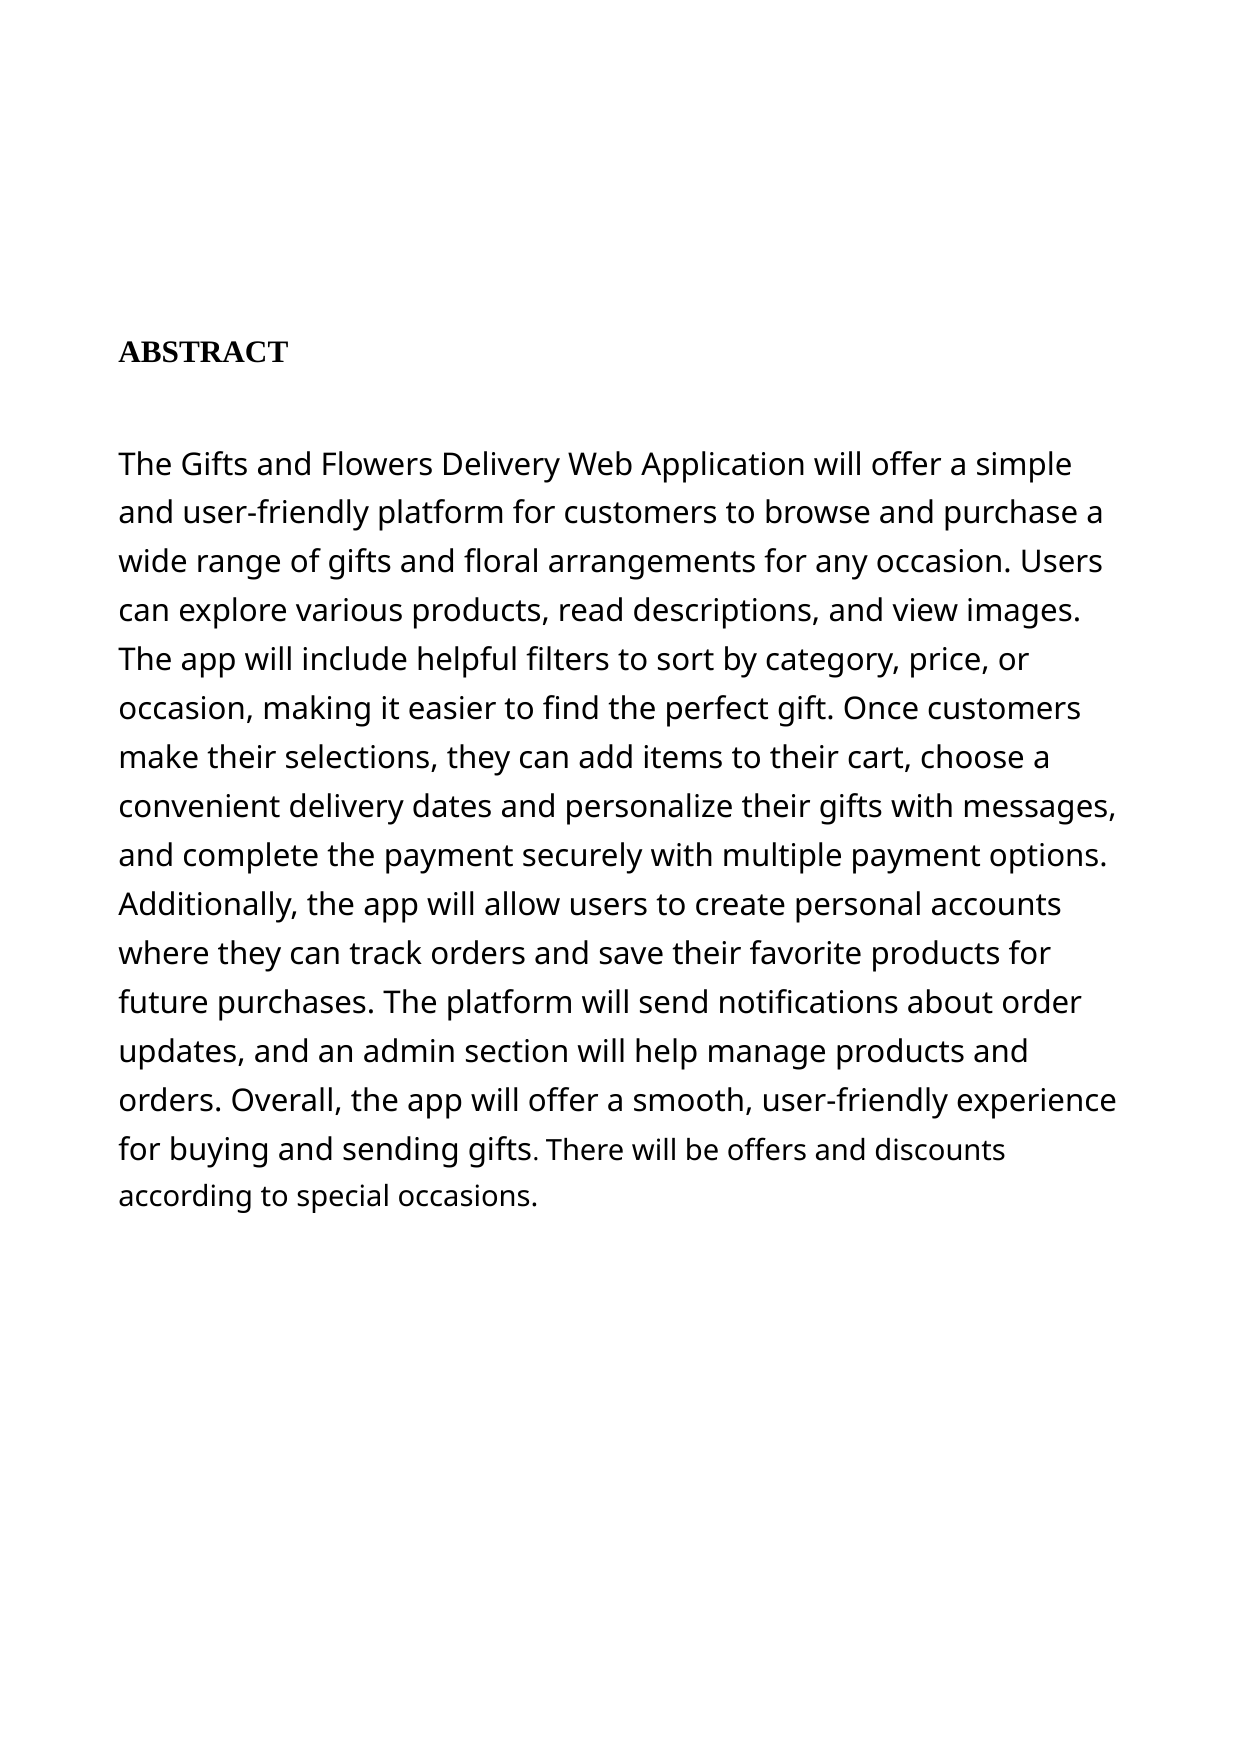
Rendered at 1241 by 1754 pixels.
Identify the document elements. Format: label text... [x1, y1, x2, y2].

text The Gifts and Flowers Delivery Web Application will offer a simple and user-friendly platform for customers to browse and purchase a wide range of gifts and floral arrangements for any occasion. Users can explore various products, read descriptions, and view images. The app will include helpful filters to sort by category, price, or occasion, making it easier to find the perfect gift. Once customers make their selections, they can add items to their cart, choose a convenient delivery dates and personalize their gifts with messages, and complete the payment securely with multiple payment options. Additionally, the app will allow users to create personal accounts where they can track orders and save their favorite products for future purchases. The platform will send notifications about order updates, and an admin section will help manage products and orders. Overall, the app will offer a smooth, user-friendly experience for buying and sending gifts. There will be offers and discounts according to special occasions. [118, 442, 1122, 1215]
text ABSTRACT [118, 334, 1122, 370]
